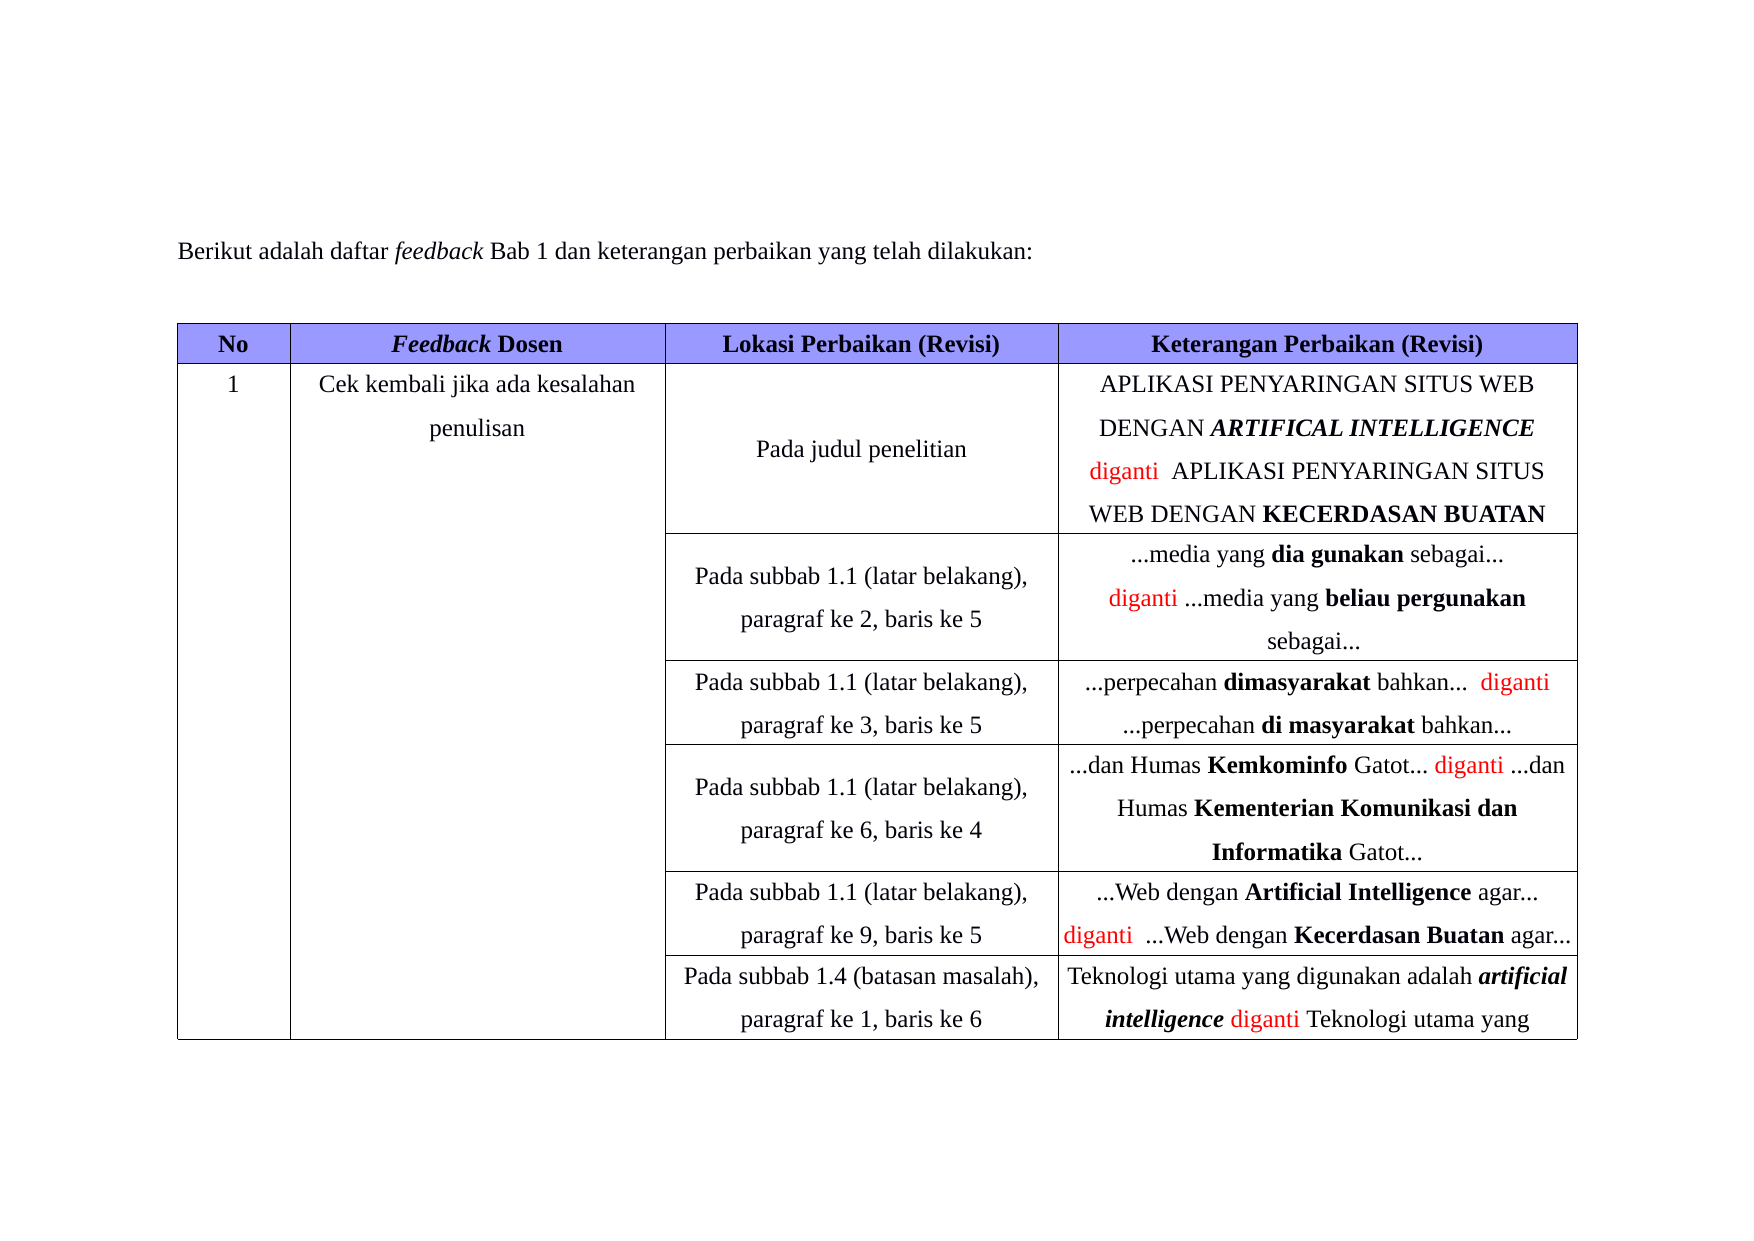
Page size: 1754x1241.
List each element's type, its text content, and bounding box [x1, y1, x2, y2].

table_cell Pada subbab 1.1 (latar belakang), paragraf ke 9, baris ke 5 [666, 872, 1058, 955]
table_cell 1 [178, 364, 290, 1039]
table_header No [178, 324, 290, 363]
table_cell Cek kembali jika ada kesalahan penulisan [291, 364, 665, 1039]
text Berikut adalah daftar feedback Bab 1 dan keterangan perbaikan yang telah dilakukan: [177, 236, 1577, 265]
table_header Keterangan Perbaikan (Revisi) [1059, 324, 1577, 363]
table_cell Pada subbab 1.1 (latar belakang), paragraf ke 6, baris ke 4 [666, 745, 1058, 871]
table_cell Pada subbab 1.4 (batasan masalah), paragraf ke 1, baris ke 6 [666, 956, 1058, 1039]
table_cell ...dan Humas Kemkominfo Gatot... diganti ...dan Humas Kementerian Komunikasi dan Informatika Gatot... [1059, 745, 1577, 871]
table_header Lokasi Perbaikan (Revisi) [666, 324, 1058, 363]
table_cell Pada subbab 1.1 (latar belakang), paragraf ke 2, baris ke 5 [666, 534, 1058, 660]
table_cell APLIKASI PENYARINGAN SITUS WEB DENGAN ARTIFICAL INTELLIGENCE diganti APLIKASI PENYARINGAN SITUS WEB DENGAN KECERDASAN BUATAN [1059, 364, 1577, 533]
table_cell ...media yang dia gunakan sebagai... diganti ...media yang beliau pergunakan sebagai... [1059, 534, 1577, 660]
table_header Feedback Dosen [291, 324, 665, 363]
table_cell Pada judul penelitian [666, 364, 1058, 533]
table_cell ...Web dengan Artificial Intelligence agar... diganti ...Web dengan Kecerdasan Buatan agar... [1059, 872, 1577, 955]
table_cell Teknologi utama yang digunakan adalah artificial intelligence diganti Teknologi utama yang [1059, 956, 1577, 1039]
table_cell ...perpecahan dimasyarakat bahkan... diganti ...perpecahan di masyarakat bahkan... [1059, 661, 1577, 744]
table_cell Pada subbab 1.1 (latar belakang), paragraf ke 3, baris ke 5 [666, 661, 1058, 744]
